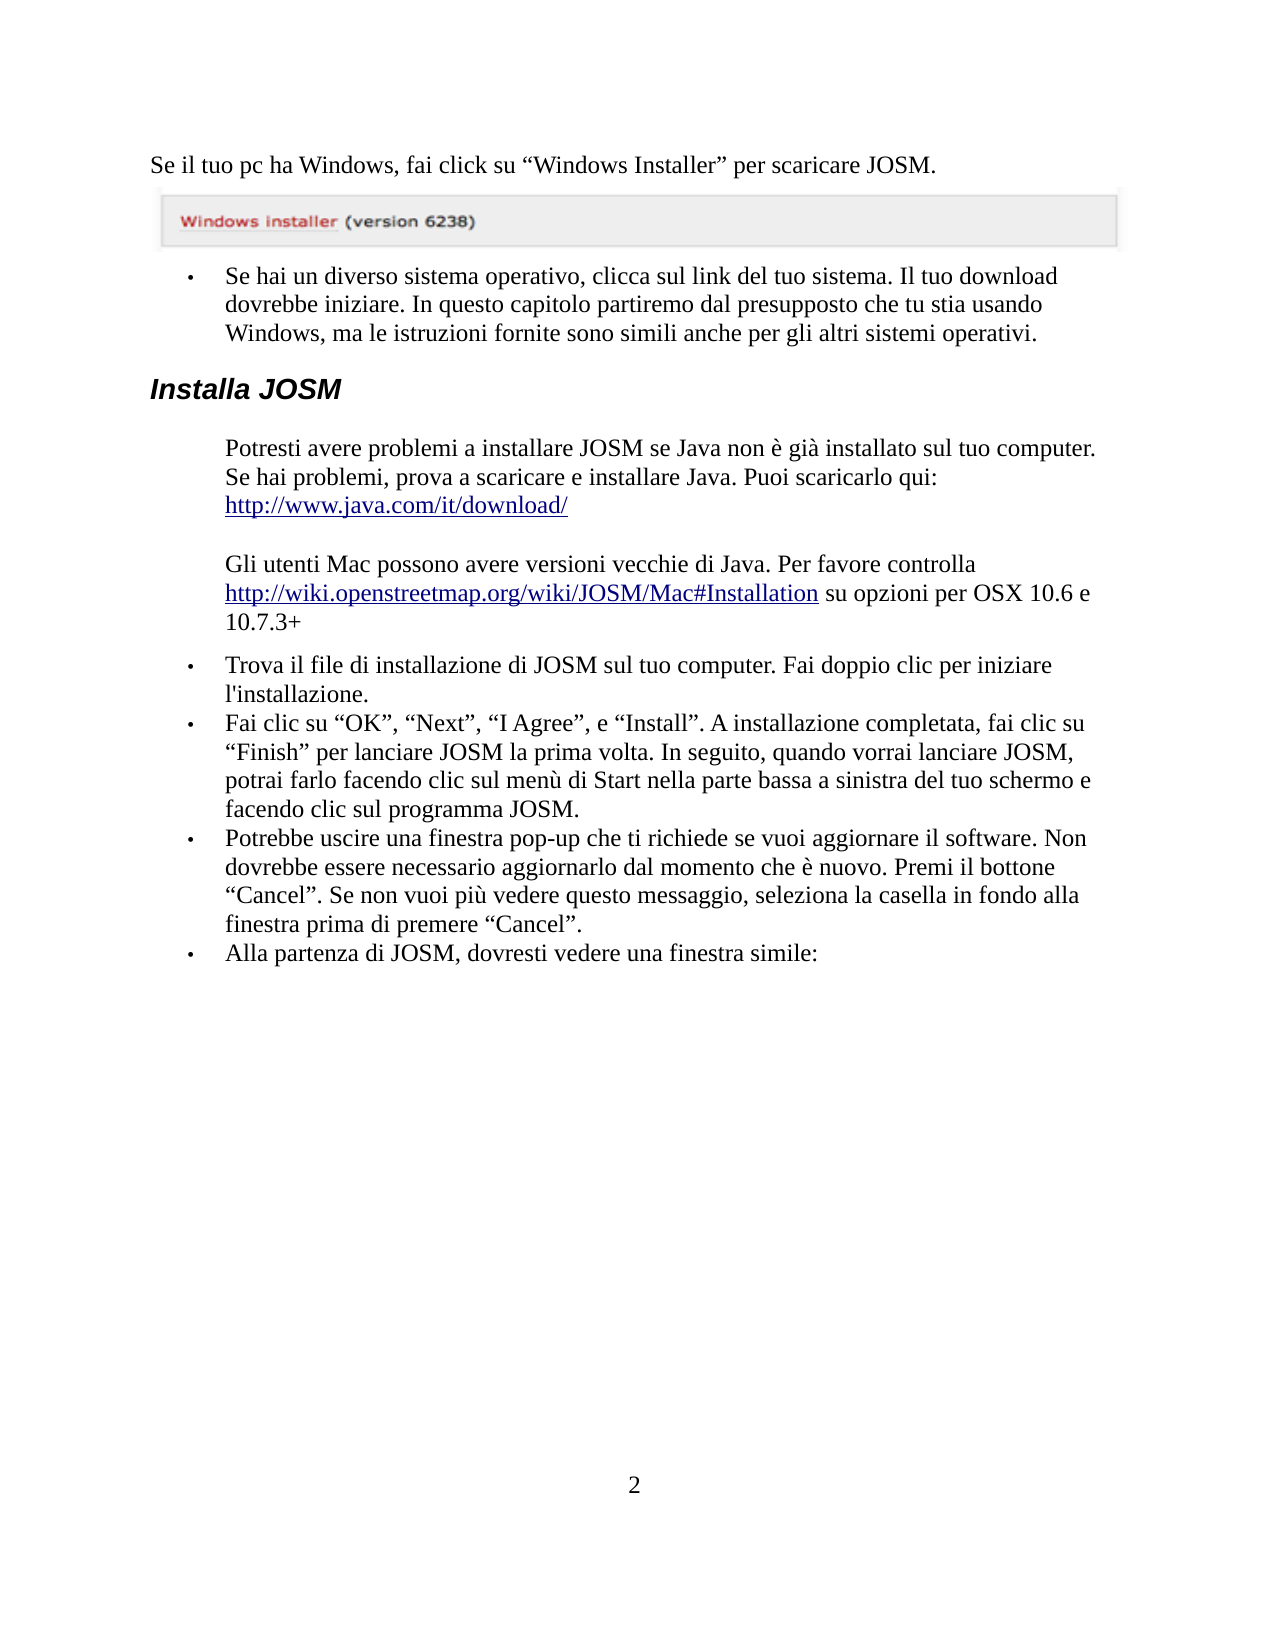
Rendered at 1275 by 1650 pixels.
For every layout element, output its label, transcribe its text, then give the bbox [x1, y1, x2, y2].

subtitle Installa JOSM [150, 372, 1125, 406]
list Potrebbe uscire una finestra pop-up che ti richiede se vuoi aggiornare il software. Non dovrebbe essere necessario aggiornarlo dal momento che è nuovo. Premi il bottone “Cancel”. Se non vuoi più vedere questo messaggio, seleziona la casella in fondo alla finestra prima di premere “Cancel”. [187, 823, 1125, 938]
list Alla partenza di JOSM, dovresti vedere una finestra simile: [187, 938, 1125, 967]
text Gli utenti Mac possono avere versioni vecchie di Java. Per favore controlla http://wiki.openstreetmap.org/wiki/JOSM/Mac#Installation su opzioni per OSX 10.6 e 10.7.3+ [225, 549, 1125, 636]
text Potresti avere problemi a installare JOSM se Java non è già installato sul tuo computer. Se hai problemi, prova a scaricare e installare Java. Puoi scaricarlo qui: http://www.java.com/it/download/ [225, 433, 1125, 519]
list Fai clic su “OK”, “Next”, “I Agree”, e “Install”. A installazione completata, fai clic su “Finish” per lanciare JOSM la prima volta. In seguito, quando vorrai lanciare JOSM, potrai farlo facendo clic sul menù di Start nella parte bassa a sinistra del tuo schermo e facendo clic sul programma JOSM. [187, 708, 1125, 823]
picture [150, 187, 1131, 252]
list Trova il file di installazione di JOSM sul tuo computer. Fai doppio clic per iniziare l'installazione. [187, 651, 1125, 708]
text Se il tuo pc ha Windows, fai click su “Windows Installer” per scaricare JOSM. [150, 150, 1125, 179]
list Se hai un diverso sistema operativo, clicca sul link del tuo sistema. Il tuo download dovrebbe iniziare. In questo capitolo partiremo dal presupposto che tu stia usando Windows, ma le istruzioni fornite sono simili anche per gli altri sistemi operativi. [187, 261, 1125, 347]
